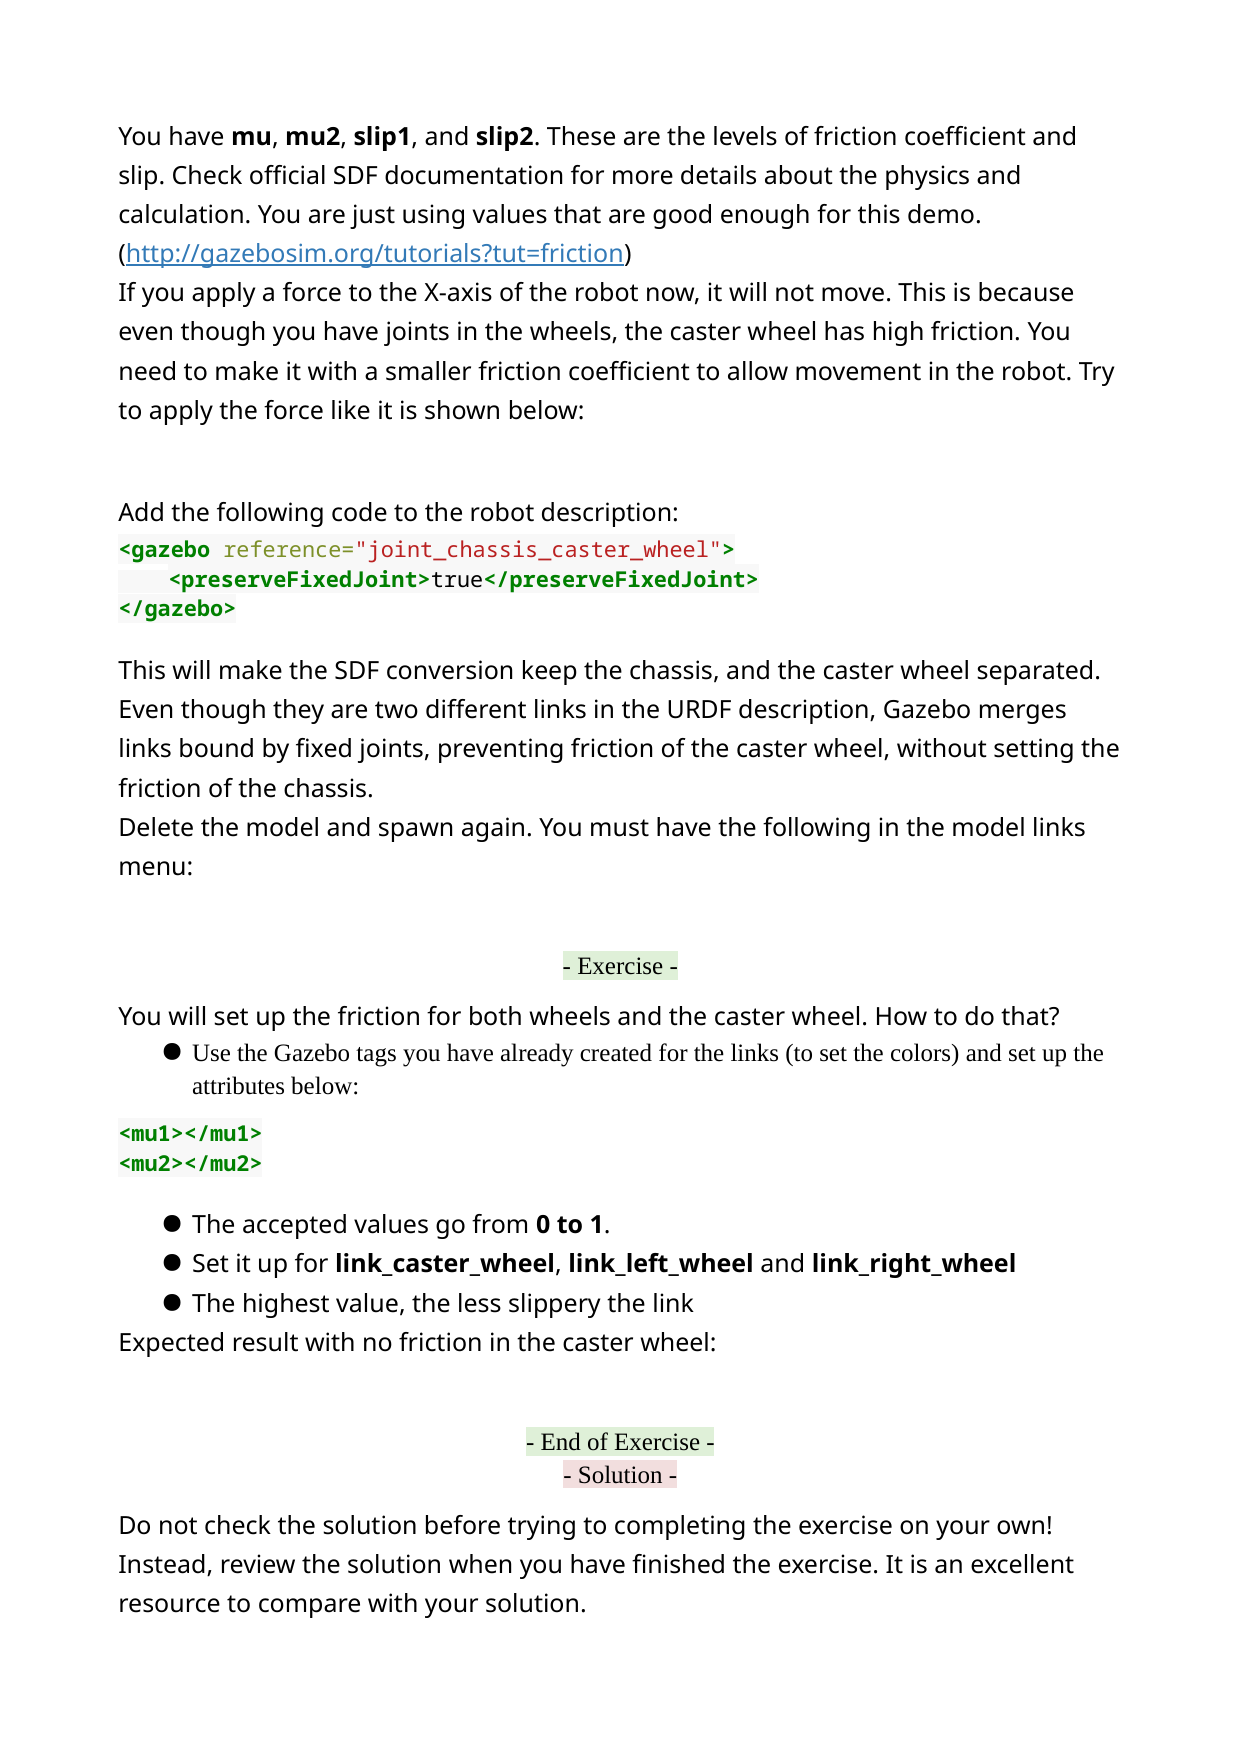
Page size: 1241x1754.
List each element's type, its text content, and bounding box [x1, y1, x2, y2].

text Add the following code to the robot description: [118, 495, 1122, 529]
text <mu2></mu2> [118, 1148, 1122, 1177]
text - Exercise - [118, 951, 1122, 980]
list The highest value, the less slippery the link [162, 1285, 1122, 1319]
text This will make the SDF conversion keep the chassis, and the caster wheel separated. Even though they are two different links in the URDF description, Gazebo merges links bound by fixed joints, preventing friction of the caster wheel, without setting the friction of the chassis. [118, 653, 1122, 804]
text <mu1></mu1> [118, 1118, 1122, 1148]
text - Solution - [118, 1460, 1122, 1488]
text If you apply a force to the X-axis of the robot now, it will not move. This is because even though you have joints in the wheels, the caster wheel has high friction. You need to make it with a smaller friction coefficient to allow movement in the robot. Try to apply the force like it is shown below: [118, 275, 1122, 426]
text - End of Exercise - [118, 1427, 1122, 1456]
text You will set up the friction for both wheels and the caster wheel. How to do that? [118, 998, 1122, 1033]
list Set it up for link_caster_wheel, link_left_wheel and link_right_wheel [162, 1246, 1122, 1280]
text Do not check the solution before trying to completing the exercise on your own! Instead, review the solution when you have finished the exercise. It is an excellent resource to compare with your solution. [118, 1507, 1122, 1620]
text You have mu, mu2, slip1, and slip2. These are the levels of friction coefficient and slip. Check official SDF documentation for more details about the physics and calculation. You are just using values that are good enough for this demo. (http://gazebosim.org/tutorials?tut=friction) [118, 118, 1122, 270]
list The accepted values go from 0 to 1. [162, 1207, 1122, 1241]
text <preserveFixedJoint>true</preserveFixedJoint> [118, 564, 1122, 593]
text Delete the model and spawn again. You must have the following in the model links menu: [118, 809, 1122, 883]
text <gazebo reference="joint_chassis_caster_wheel"> [118, 534, 1122, 564]
text </gazebo> [118, 593, 1122, 623]
text Expected result with no friction in the caster wheel: [118, 1324, 1122, 1358]
list Use the Gazebo tags you have already created for the links (to set the colors) and set up the attributes below: [162, 1038, 1122, 1099]
